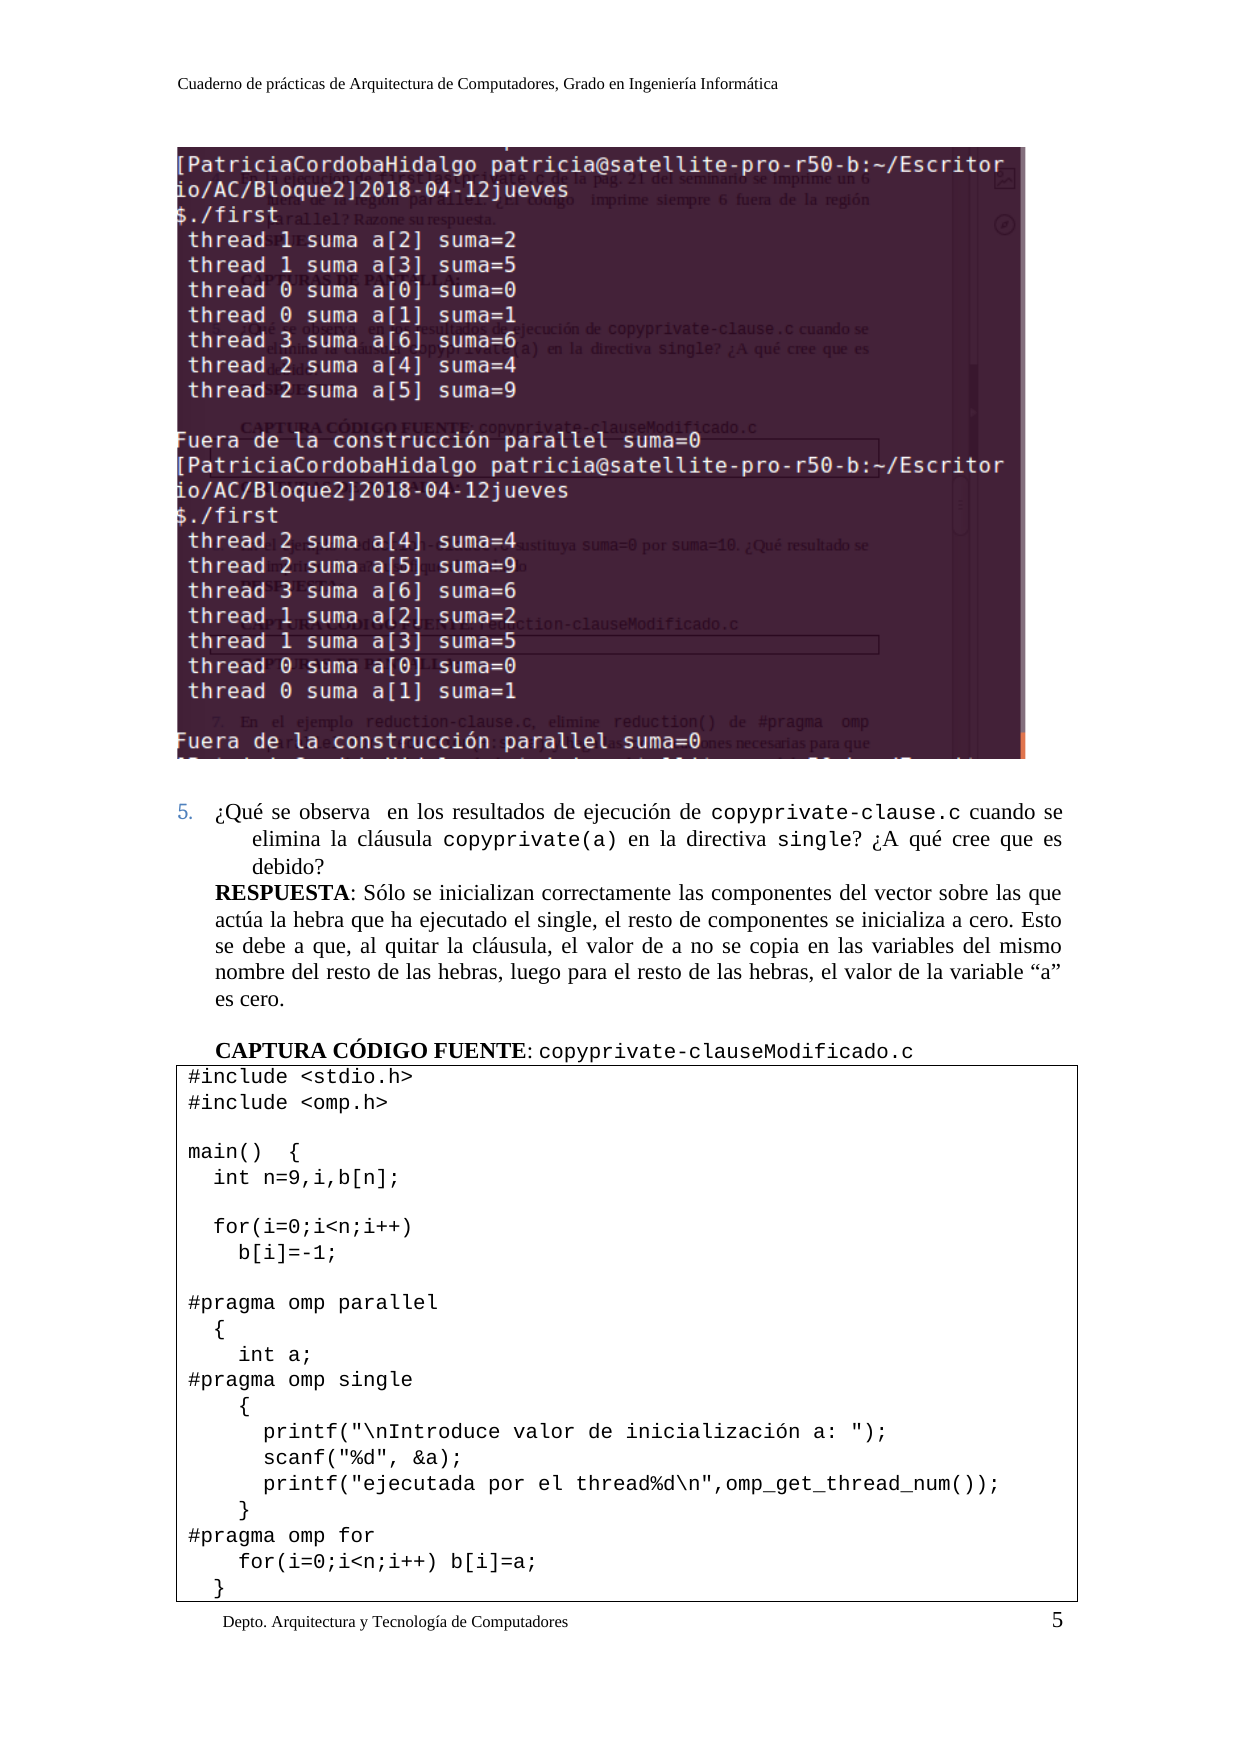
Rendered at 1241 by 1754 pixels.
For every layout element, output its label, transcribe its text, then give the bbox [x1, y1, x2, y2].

text CAPTURA CÓDIGO FUENTE: copyprivate-clauseModificado.c [215, 1037, 1063, 1065]
list ¿Qué se observa en los resultados de ejecución de copyprivate-clause.c cuando se elimina la cláusula copyprivate(a) en la directiva single? ¿A qué cree que es debido? [177, 798, 1063, 879]
picture [177, 147, 1026, 759]
table_header #include <stdio.h> #include <omp.h> main() { int n=9,i,b[n]; for(i=0;i<n;i++) b[i]=-1; #pragma omp parallel { int a; #pragma omp single { printf("\nIntroduce valor de inicialización a: "); scanf("%d", &a); printf("ejecutada por el thread%d\n",omp_get_thread_num()); } #pragma omp for for(i=0;i<n;i++) b[i]=a; } [177, 1066, 1077, 1601]
text RESPUESTA: Sólo se inicializan correctamente las componentes del vector sobre las que actúa la hebra que ha ejecutado el single, el resto de componentes se inicializa a cero. Esto se debe a que, al quitar la cláusula, el valor de a no se copia en las variables del mismo nombre del resto de las hebras, luego para el resto de las hebras, el valor de la variable “a” es cero. [215, 879, 1063, 1011]
